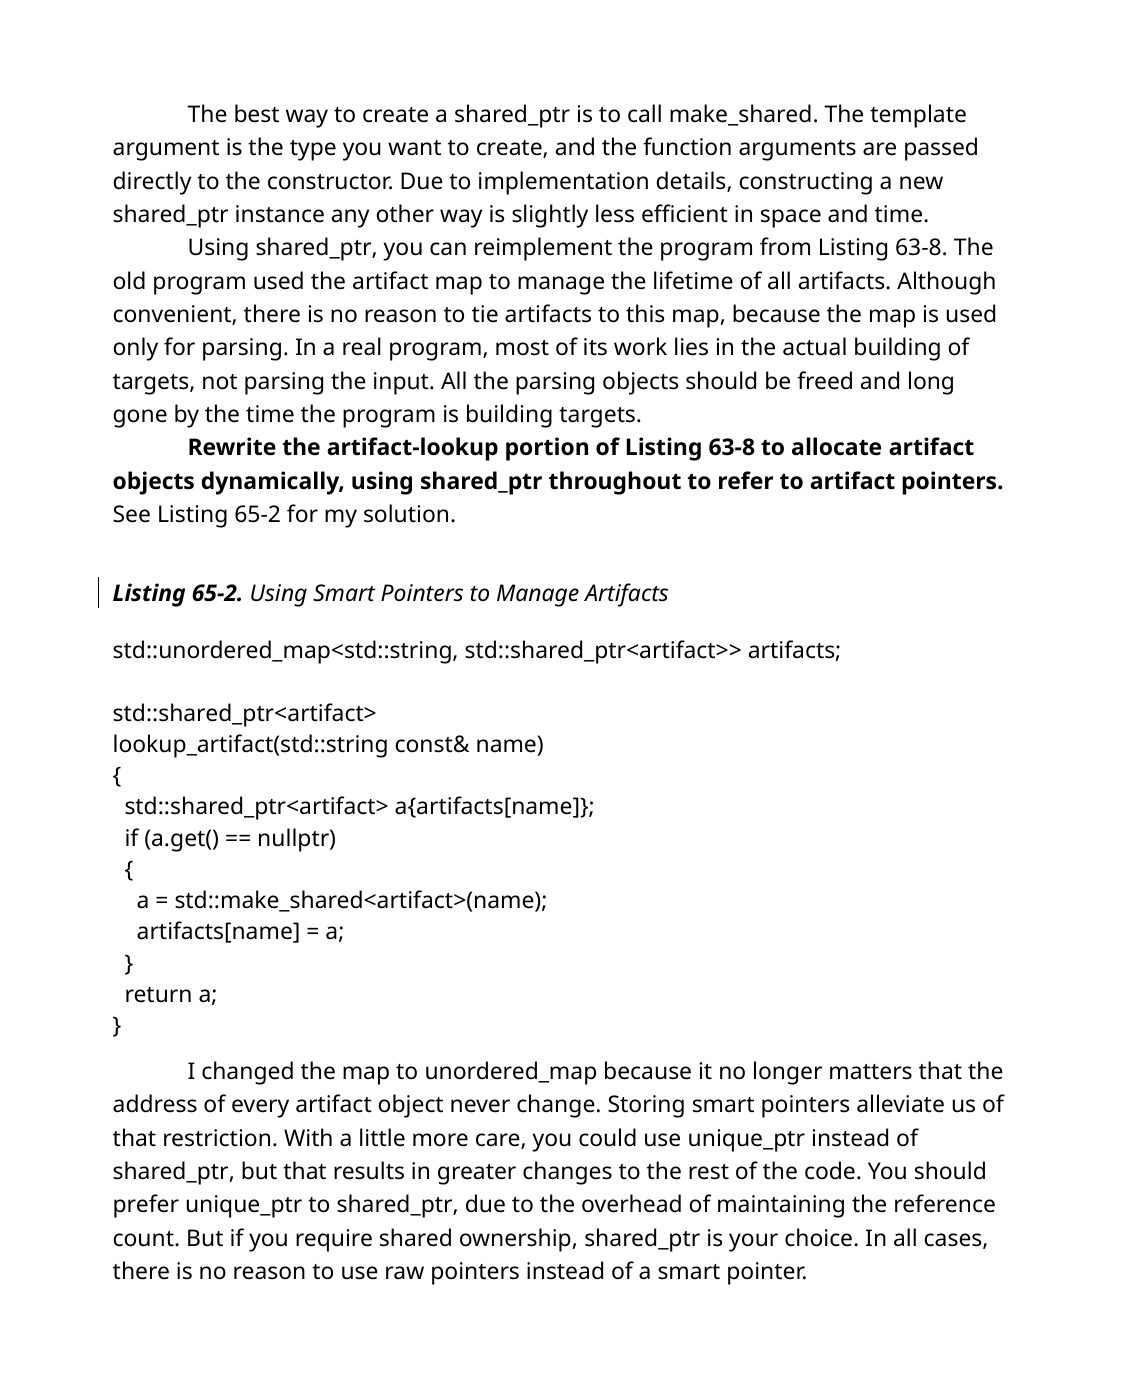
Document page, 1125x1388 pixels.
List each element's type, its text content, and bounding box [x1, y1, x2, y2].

text std::shared_ptr<artifact> a{artifacts[name]}; [112, 790, 1012, 821]
text The best way to create a shared_ptr is to call make_shared. The template argument is the type you want to create, and the function arguments are passed directly to the constructor. Due to implementation details, constructing a new shared_ptr instance any other way is slightly less efficient in space and time. [112, 96, 1012, 229]
text { [112, 759, 1012, 790]
text { [112, 853, 1012, 884]
text I changed the map to unordered_map because it no longer matters that the address of every artifact object never change. Storing smart pointers alleviate us of that restriction. With a little more care, you could use unique_ptr instead of shared_ptr, but that results in greater changes to the rest of the code. You should prefer unique_ptr to shared_ptr, due to the overhead of maintaining the reference count. But if you require shared ownership, shared_ptr is your choice. In all cases, there is no reason to use raw pointers instead of a smart pointer. [112, 1053, 1012, 1286]
text a = std::make_shared<artifact>(name); [112, 884, 1012, 915]
text std::unordered_map<std::string, std::shared_ptr<artifact>> artifacts; [112, 634, 1012, 665]
text Using shared_ptr, you can reimplement the program from Listing 63-8. The old program used the artifact map to manage the lifetime of all artifacts. Although convenient, there is no reason to tie artifacts to this map, because the map is used only for parsing. In a real program, most of its work lies in the actual building of targets, not parsing the input. All the parsing objects should be freed and long gone by the time the program is building targets. [112, 229, 1012, 429]
text artifacts[name] = a; [112, 915, 1012, 946]
text } [112, 1009, 1012, 1040]
text Listing 65-2. Using Smart Pointers to Manage Artifacts [112, 577, 1012, 608]
text return a; [112, 978, 1012, 1009]
text Rewrite the artifact-lookup portion of Listing 63-8 to allocate artifact objects dynamically, using shared_ptr throughout to refer to artifact pointers. See Listing 65-2 for my solution. [112, 429, 1012, 529]
text std::shared_ptr<artifact> [112, 696, 1012, 728]
text } [112, 946, 1012, 978]
text lookup_artifact(std::string const& name) [112, 728, 1012, 759]
text if (a.get() == nullptr) [112, 821, 1012, 853]
